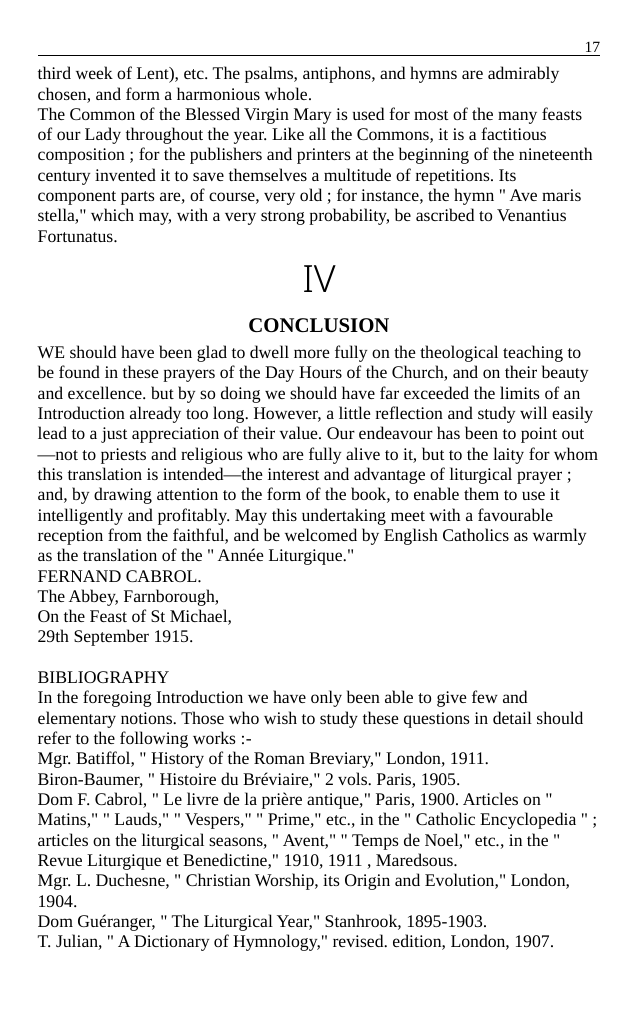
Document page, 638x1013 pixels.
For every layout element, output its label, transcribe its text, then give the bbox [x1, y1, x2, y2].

text BIBLIOGRAPHY [37, 667, 600, 687]
text IV [37, 252, 600, 303]
text T. Julian, " A Dictionary of Hymnology," revised. edition, London, 1907. [37, 931, 600, 951]
text Biron-Baumer, " Histoire du Bréviaire," 2 vols. Paris, 1905. [37, 768, 600, 789]
text The Common of the Blessed Virgin Mary is used for most of the many feasts of our Lady throughout the year. Like all the Commons, it is a factitious composition ; for the publishers and printers at the beginning of the nineteenth century invented it to save themselves a multitude of repetitions. Its component parts are, of course, very old ; for instance, the hymn " Ave maris stella," which may, with a very strong probability, be ascribed to Venantius Fortunatus. [37, 104, 600, 246]
text CONCLUSION [37, 313, 600, 337]
text On the Feast of St Michael, 29th September 1915. [37, 606, 600, 647]
text Mgr. L. Duchesne, " Christian Worship, its Origin and Evolution," London, 1904. [37, 870, 600, 911]
text Dom F. Cabrol, " Le livre de la prière antique," Paris, 1900. Articles on " Matins," " Lauds," " Vespers," " Prime," etc., in the " Catholic Encyclopedia " ; articles on the liturgical seasons, " Avent," " Temps de Noel," etc., in the " Revue Liturgique et Benedictine," 1910, 1911 , Maredsous. [37, 789, 600, 870]
text Mgr. Batiffol, " History of the Roman Breviary," London, 1911. [37, 748, 600, 768]
text The Abbey, Farnborough, [37, 586, 600, 606]
text WE should have been glad to dwell more fully on the theological teaching to be found in these prayers of the Day Hours of the Church, and on their beauty and excellence. but by so doing we should have far exceeded the limits of an Introduction already too long. However, a little reflection and study will easily lead to a just appreciation of their value. Our endeavour has been to point out—not to priests and religious who are fully alive to it, but to the laity for whom this translation is intended—the interest and advantage of liturgical prayer ; and, by drawing attention to the form of the book, to enable them to use it intelligently and profitably. May this undertaking meet with a favourable reception from the faithful, and be welcomed by English Catholics as warmly as the translation of the " Année Liturgique." [37, 342, 600, 565]
text third week of Lent), etc. The psalms, antiphons, and hymns are admirably chosen, and form a harmonious whole. [37, 63, 600, 104]
text Dom Guéranger, " The Liturgical Year," Stanhrook, 1895-1903. [37, 911, 600, 931]
text FERNAND CABROL. [37, 565, 600, 586]
text In the foregoing Introduction we have only been able to give few and elementary notions. Those who wish to study these questions in detail should refer to the following works :‑ [37, 687, 600, 748]
